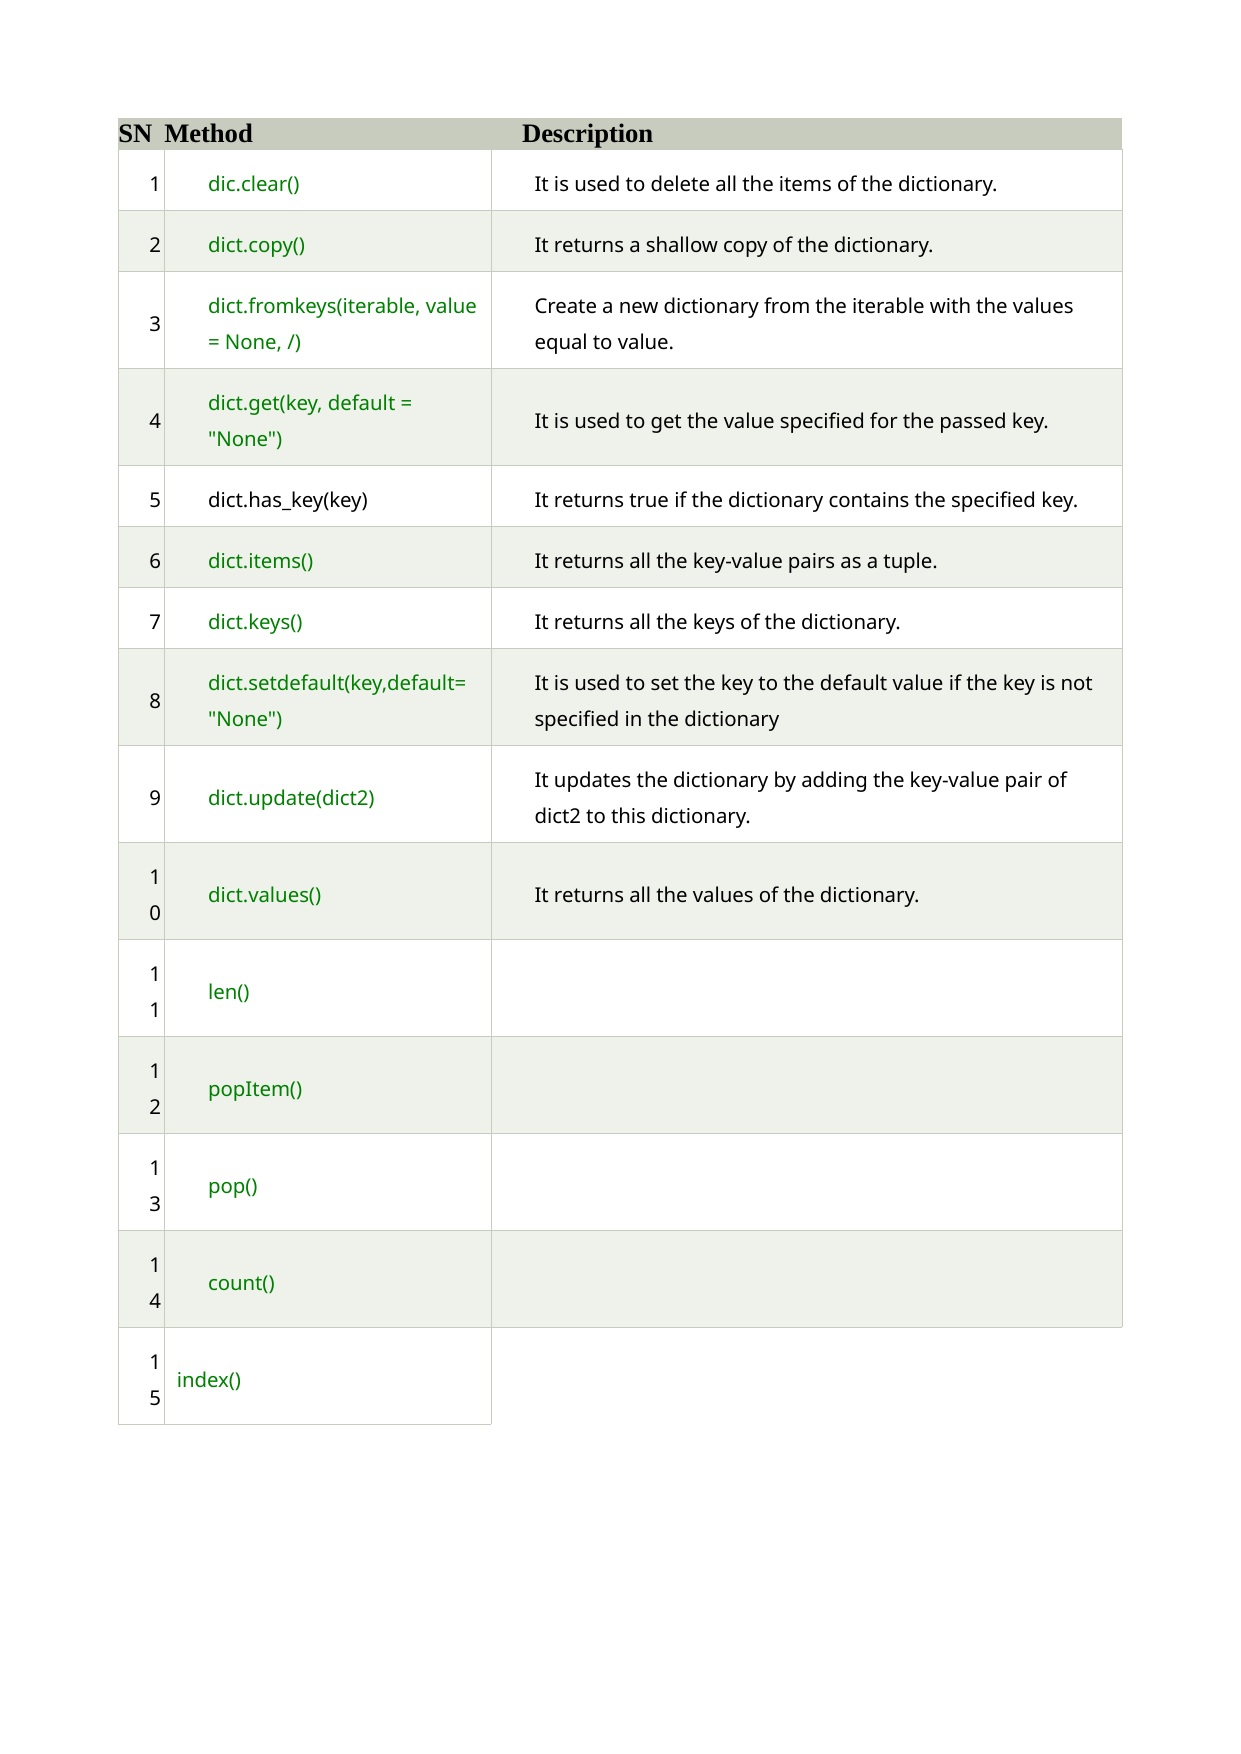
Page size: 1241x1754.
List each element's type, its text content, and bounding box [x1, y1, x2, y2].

table_cell dict.copy() [165, 211, 491, 271]
table_cell [492, 1037, 1122, 1133]
table_cell [492, 1328, 1122, 1424]
table_cell dict.items() [165, 527, 491, 587]
table_cell It returns a shallow copy of the dictionary. [492, 211, 1122, 271]
table_cell count() [165, 1231, 491, 1327]
table_cell 6 [119, 527, 164, 587]
table_cell dict.keys() [165, 588, 491, 648]
table_cell It returns all the key-value pairs as a tuple. [492, 527, 1122, 587]
table_cell 14 [119, 1231, 164, 1327]
table_cell dict.update(dict2) [165, 746, 491, 842]
table_header SN [118, 118, 164, 149]
table_header Description [491, 118, 1122, 149]
table_cell 12 [119, 1037, 164, 1133]
table_cell dict.get(key, default = "None") [165, 369, 491, 465]
table_cell It is used to delete all the items of the dictionary. [492, 150, 1122, 210]
table_cell dic.clear() [165, 150, 491, 210]
table_cell 5 [119, 466, 164, 526]
table_cell 4 [119, 369, 164, 465]
table_header Method [164, 118, 491, 149]
table_cell It updates the dictionary by adding the key-value pair of dict2 to this dictionary. [492, 746, 1122, 842]
table_cell [492, 940, 1122, 1036]
table_cell It is used to get the value specified for the passed key. [492, 369, 1122, 465]
table_cell [492, 1231, 1122, 1327]
table_cell 3 [119, 272, 164, 368]
table_cell index() [165, 1328, 491, 1424]
table_cell 9 [119, 746, 164, 842]
table_cell It returns all the keys of the dictionary. [492, 588, 1122, 648]
table_cell 2 [119, 211, 164, 271]
table_cell 11 [119, 940, 164, 1036]
table_cell dict.setdefault(key,default= "None") [165, 649, 491, 745]
table_cell dict.fromkeys(iterable, value = None, /) [165, 272, 491, 368]
table_cell len() [165, 940, 491, 1036]
table_cell dict.values() [165, 843, 491, 939]
table_cell 7 [119, 588, 164, 648]
table_cell It returns true if the dictionary contains the specified key. [492, 466, 1122, 526]
table_cell popItem() [165, 1037, 491, 1133]
table_cell It is used to set the key to the default value if the key is not specified in the dictionary [492, 649, 1122, 745]
table_cell dict.has_key(key) [165, 466, 491, 526]
table_cell 13 [119, 1134, 164, 1230]
table_cell [492, 1134, 1122, 1230]
table_cell 10 [119, 843, 164, 939]
table_cell 15 [119, 1328, 164, 1424]
table_cell It returns all the values of the dictionary. [492, 843, 1122, 939]
table_cell pop() [165, 1134, 491, 1230]
table_cell 1 [119, 150, 164, 210]
table_cell Create a new dictionary from the iterable with the values equal to value. [492, 272, 1122, 368]
table_cell 8 [119, 649, 164, 745]
